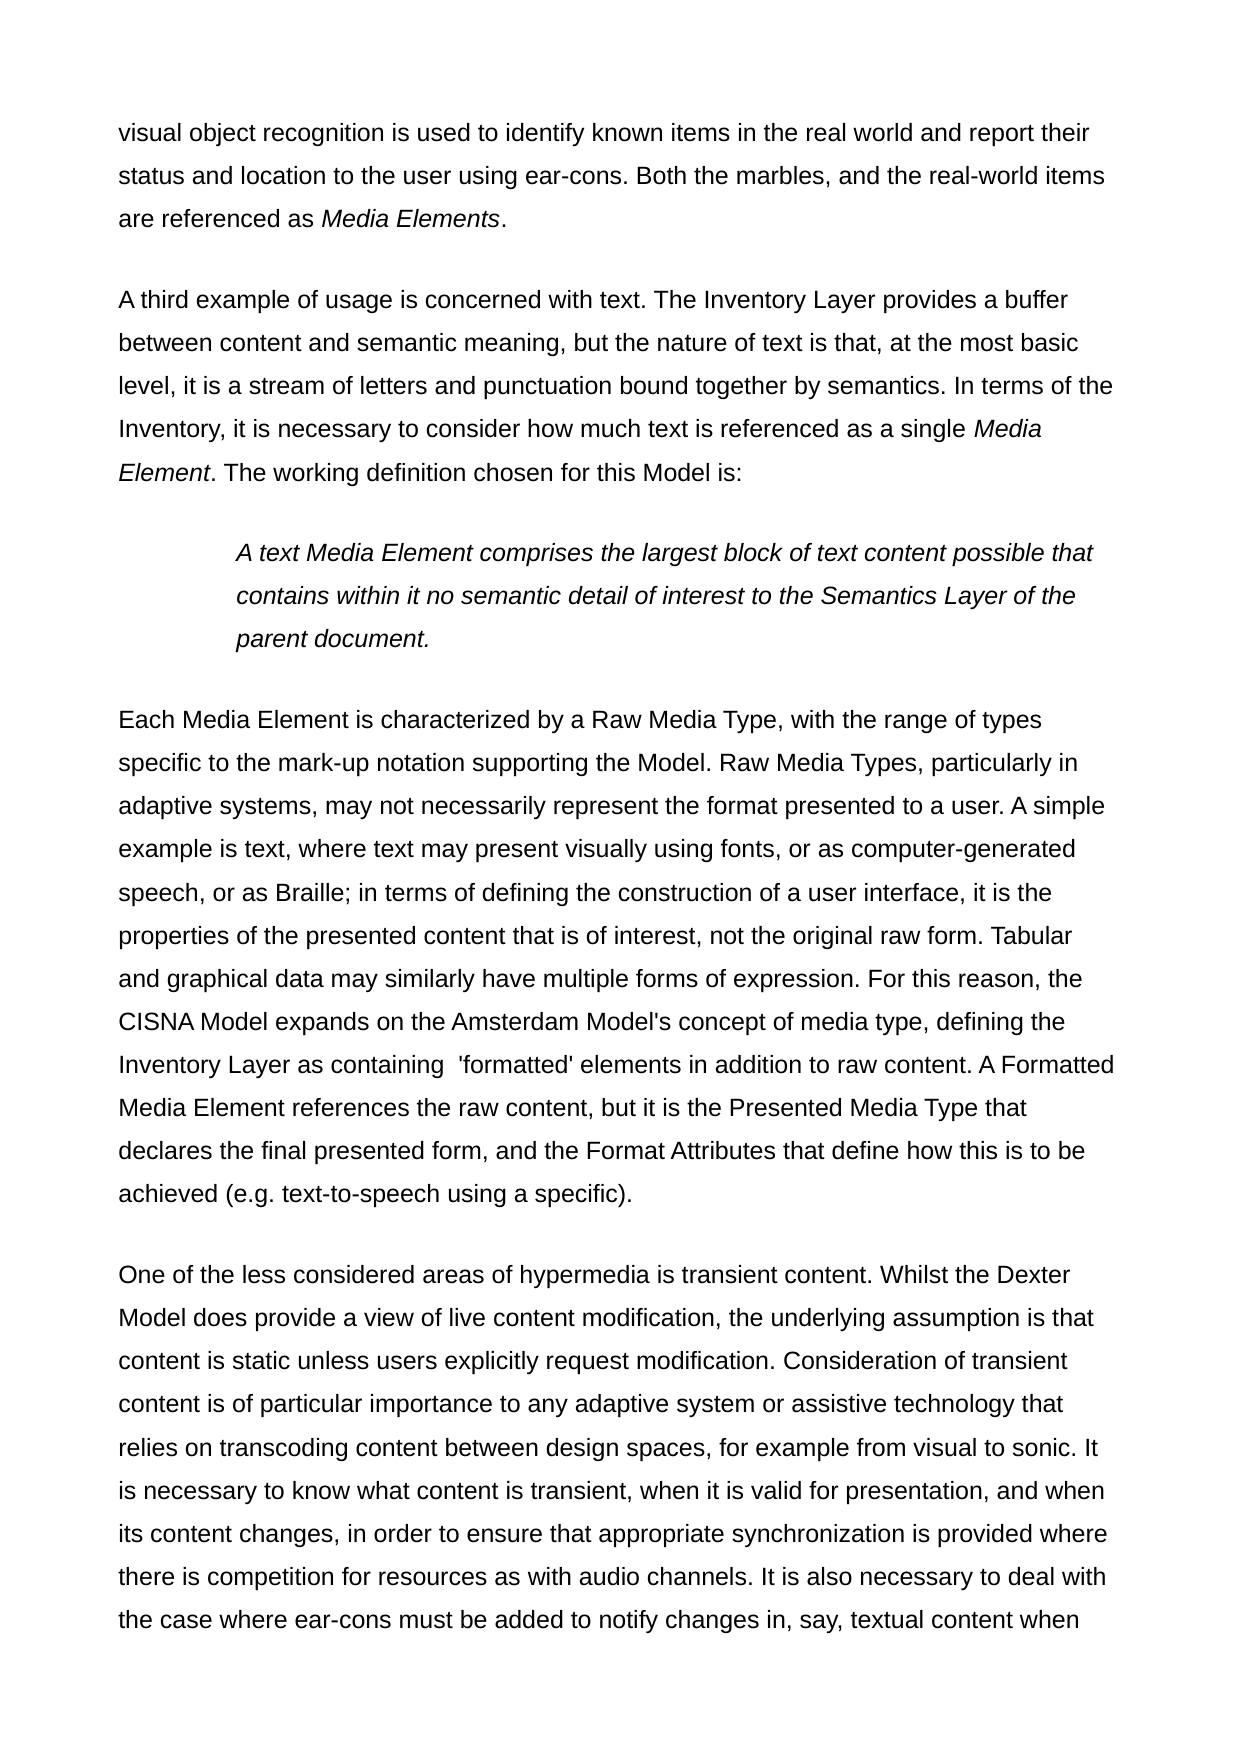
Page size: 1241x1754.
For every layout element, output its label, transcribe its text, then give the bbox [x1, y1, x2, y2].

text One of the less considered areas of hypermedia is transient content. Whilst the Dexter Model does provide a view of live content modification, the underlying assumption is that content is static unless users explicitly request modification. Consideration of transient content is of particular importance to any adaptive system or assistive technology that relies on transcoding content between design spaces, for example from visual to sonic. It is necessary to know what content is transient, when it is valid for presentation, and when its content changes, in order to ensure that appropriate synchronization is provided where there is competition for resources as with audio channels. It is also necessary to deal with the case where ear-cons must be added to notify changes in, say, textual content when [118, 1260, 1122, 1634]
text visual object recognition is used to identify known items in the real world and report their status and location to the user using ear-cons. Both the marbles, and the real-world items are referenced as Media Elements. [118, 118, 1122, 233]
text A text Media Element comprises the largest block of text content possible that contains within it no semantic detail of interest to the Semantics Layer of the parent document. [236, 538, 1122, 653]
text Each Media Element is characterized by a Raw Media Type, with the range of types specific to the mark-up notation supporting the Model. Raw Media Types, particularly in adaptive systems, may not necessarily represent the format presented to a user. A simple example is text, where text may present visually using fonts, or as computer-generated speech, or as Braille; in terms of defining the construction of a user interface, it is the properties of the presented content that is of interest, not the original raw form. Tabular and graphical data may similarly have multiple forms of expression. For this reason, the CISNA Model expands on the Amsterdam Model's concept of media type, defining the Inventory Layer as containing 'formatted' elements in addition to raw content. A Formatted Media Element references the raw content, but it is the Presented Media Type that declares the final presented form, and the Format Attributes that define how this is to be achieved (e.g. text-to-speech using a specific). [118, 705, 1122, 1208]
text A third example of usage is concerned with text. The Inventory Layer provides a buffer between content and semantic meaning, but the nature of text is that, at the most basic level, it is a stream of letters and punctuation bound together by semantics. In terms of the Inventory, it is necessary to consider how much text is referenced as a single Media Element. The working definition chosen for this Model is: [118, 285, 1122, 486]
